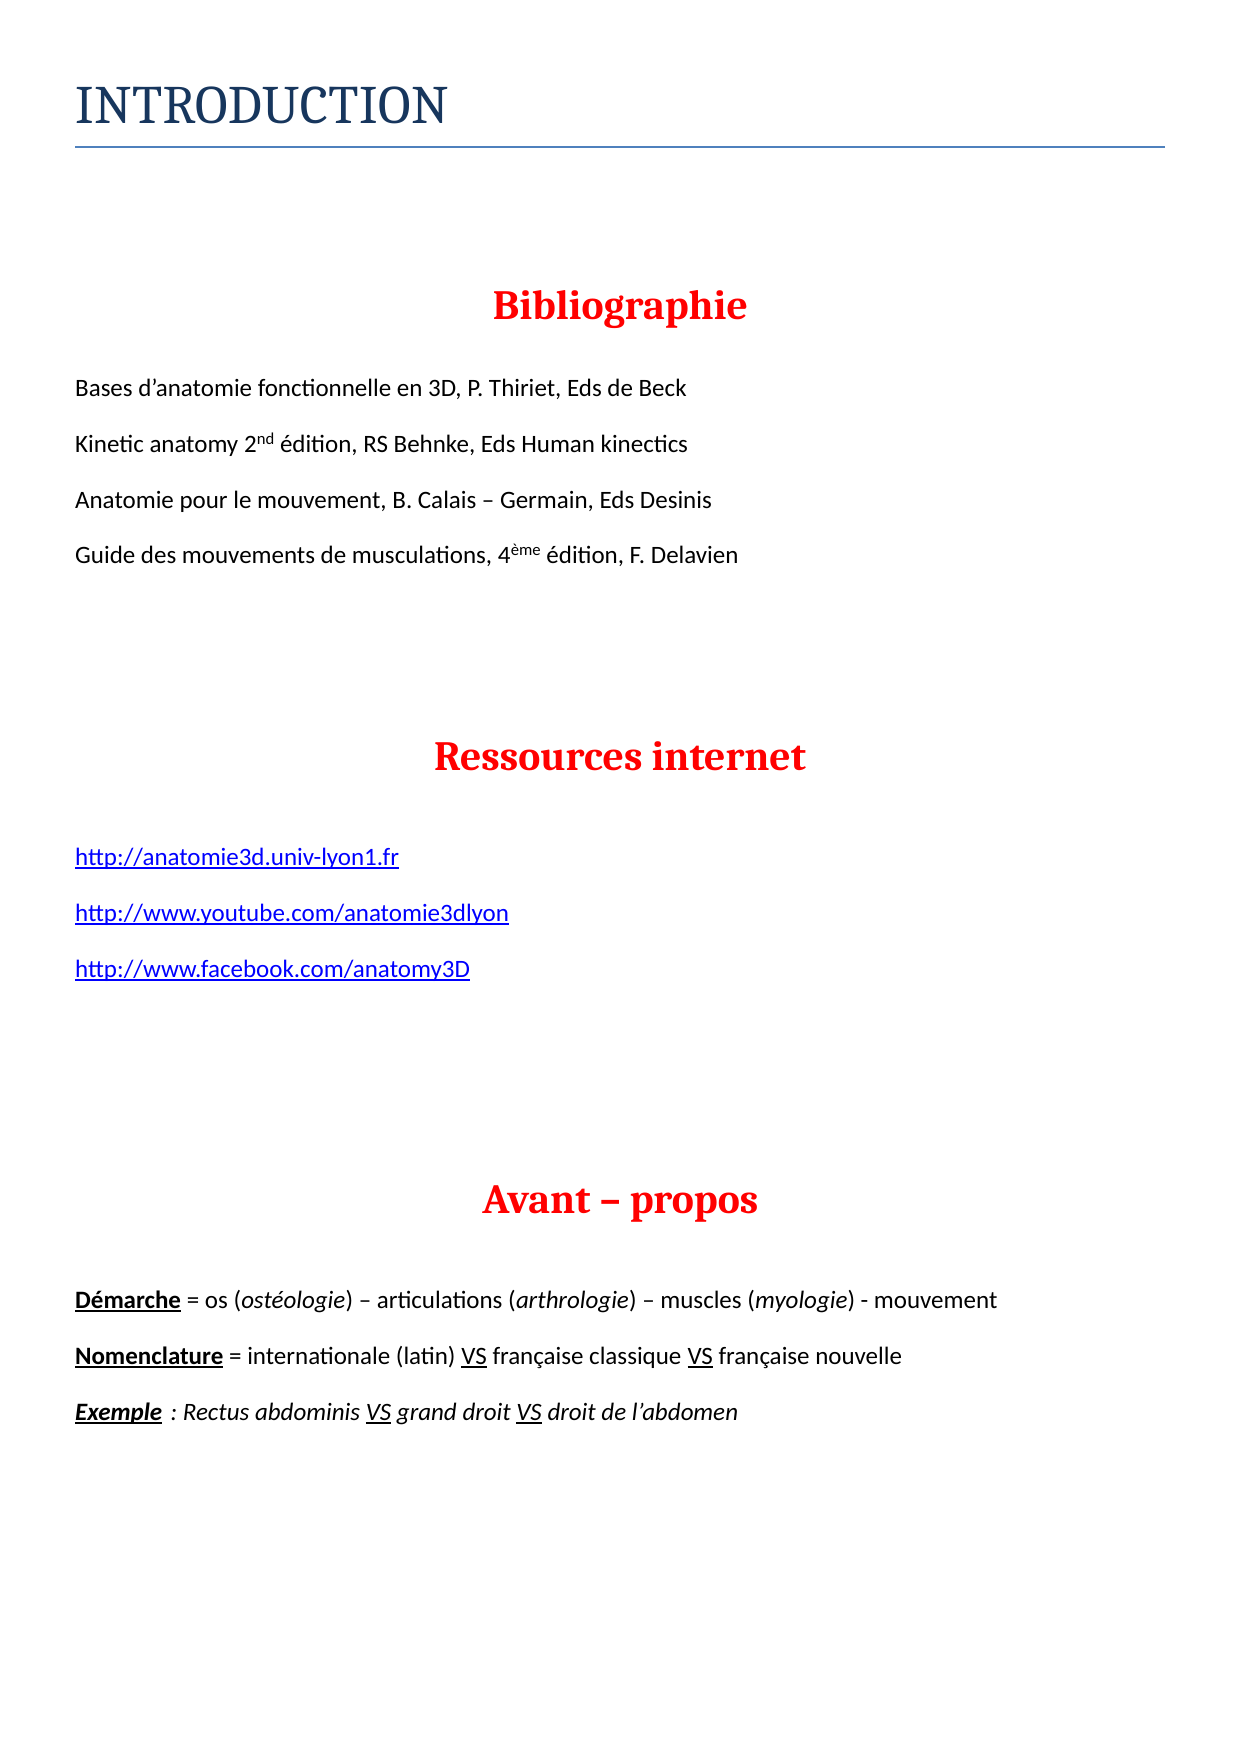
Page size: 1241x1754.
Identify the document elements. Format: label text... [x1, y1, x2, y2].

text http://www.youtube.com/anatomie3dlyon [75, 897, 1165, 928]
text Anatomie pour le mouvement, B. Calais – Germain, Eds Desinis [75, 484, 1165, 514]
subtitle Bibliographie [75, 282, 1165, 330]
text Bases d’anatomie fonctionnelle en 3D, P. Thiriet, Eds de Beck [75, 337, 1165, 403]
subtitle Ressources internet [75, 733, 1165, 781]
text Exemple : Rectus abdominis VS grand droit VS droit de l’abdomen [75, 1396, 1165, 1426]
subtitle Avant – propos [75, 1176, 1165, 1224]
text http://www.facebook.com/anatomy3D [75, 953, 1165, 983]
text http://anatomie3d.univ-lyon1.fr [75, 841, 1165, 872]
text Démarche = os (ostéologie) – articulations (arthrologie) – muscles (myologie) - mouvement [75, 1284, 1165, 1315]
text Nomenclature = internationale (latin) VS française classique VS française nouvelle [75, 1340, 1165, 1371]
text Guide des mouvements de musculations, 4ème édition, F. Delavien [75, 539, 1165, 570]
text Kinetic anatomy 2nd édition, RS Behnke, Eds Human kinectics [75, 428, 1165, 458]
text INTRODUCTION [75, 75, 1165, 146]
